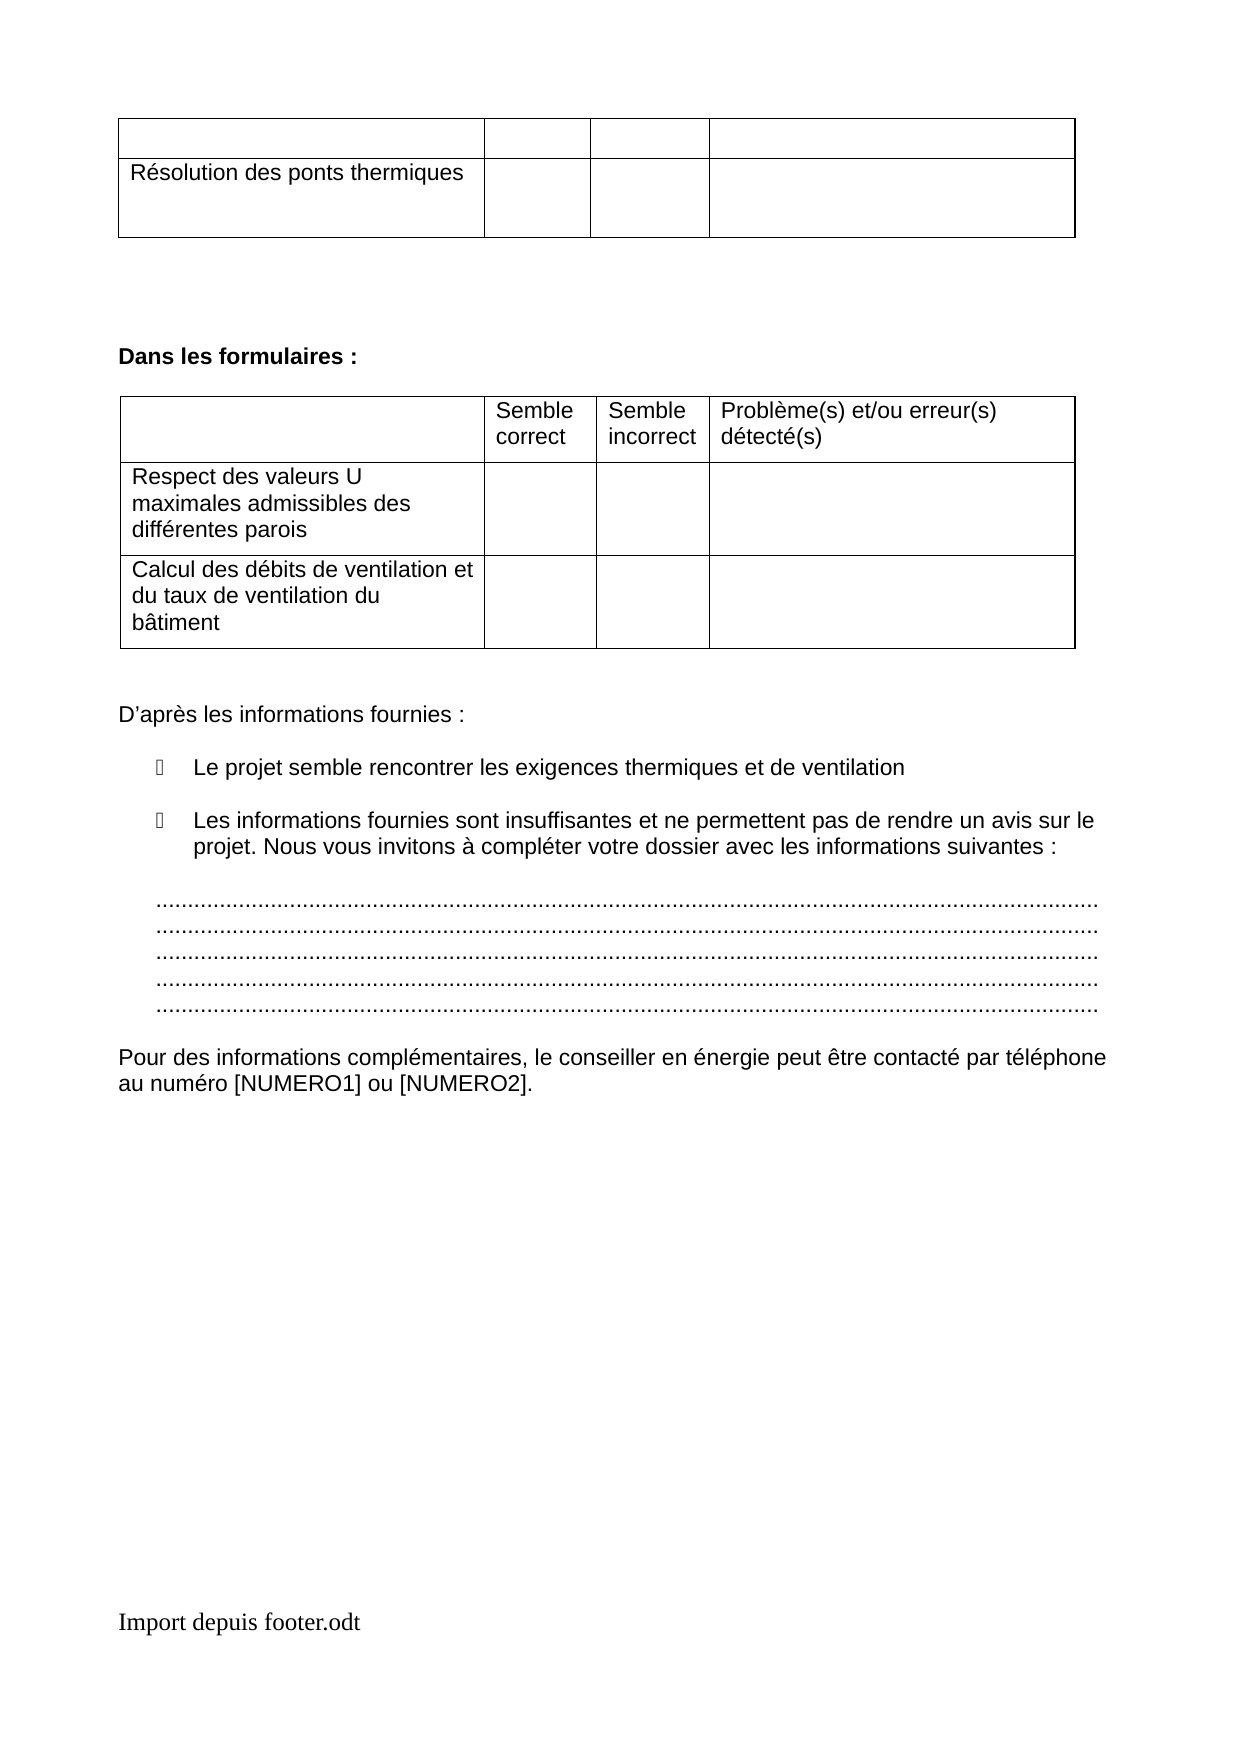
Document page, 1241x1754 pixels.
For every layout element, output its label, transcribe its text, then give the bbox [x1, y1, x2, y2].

list Les informations fournies sont insuffisantes et ne permettent pas de rendre un avis sur le projet. Nous vous invitons à compléter votre dossier avec les informations suivantes : [156, 807, 1122, 859]
text Dans les formulaires : [118, 343, 1122, 369]
table_cell [591, 159, 709, 237]
table_cell [710, 463, 1074, 555]
table_cell [710, 119, 1074, 158]
table_cell [485, 556, 596, 647]
table_cell [710, 159, 1074, 237]
list Le projet semble rencontrer les exigences thermiques et de ventilation [156, 754, 1122, 780]
table_header Semble incorrect [597, 397, 709, 462]
text D’après les informations fournies : [118, 701, 1122, 727]
table_cell [485, 119, 590, 158]
table_cell [485, 463, 596, 555]
table_header Semble correct [485, 397, 596, 462]
table_cell Résolution des ponts thermiques [119, 159, 484, 237]
table_cell [591, 119, 709, 158]
table_cell [597, 463, 709, 555]
table_header [121, 397, 484, 462]
table_header Problème(s) et/ou erreur(s) détecté(s) [710, 397, 1074, 462]
table_cell [710, 556, 1074, 647]
table_cell [485, 159, 590, 237]
table_cell Respect des valeurs U maximales admissibles des différentes parois [121, 463, 484, 555]
table_cell [119, 119, 484, 158]
text Pour des informations complémentaires, le conseiller en énergie peut être contacté par téléphone au numéro [NUMERO1] ou [NUMERO2]. [118, 1044, 1122, 1096]
table_cell Calcul des débits de ventilation et du taux de ventilation du bâtiment [121, 556, 484, 647]
table_cell [597, 556, 709, 647]
